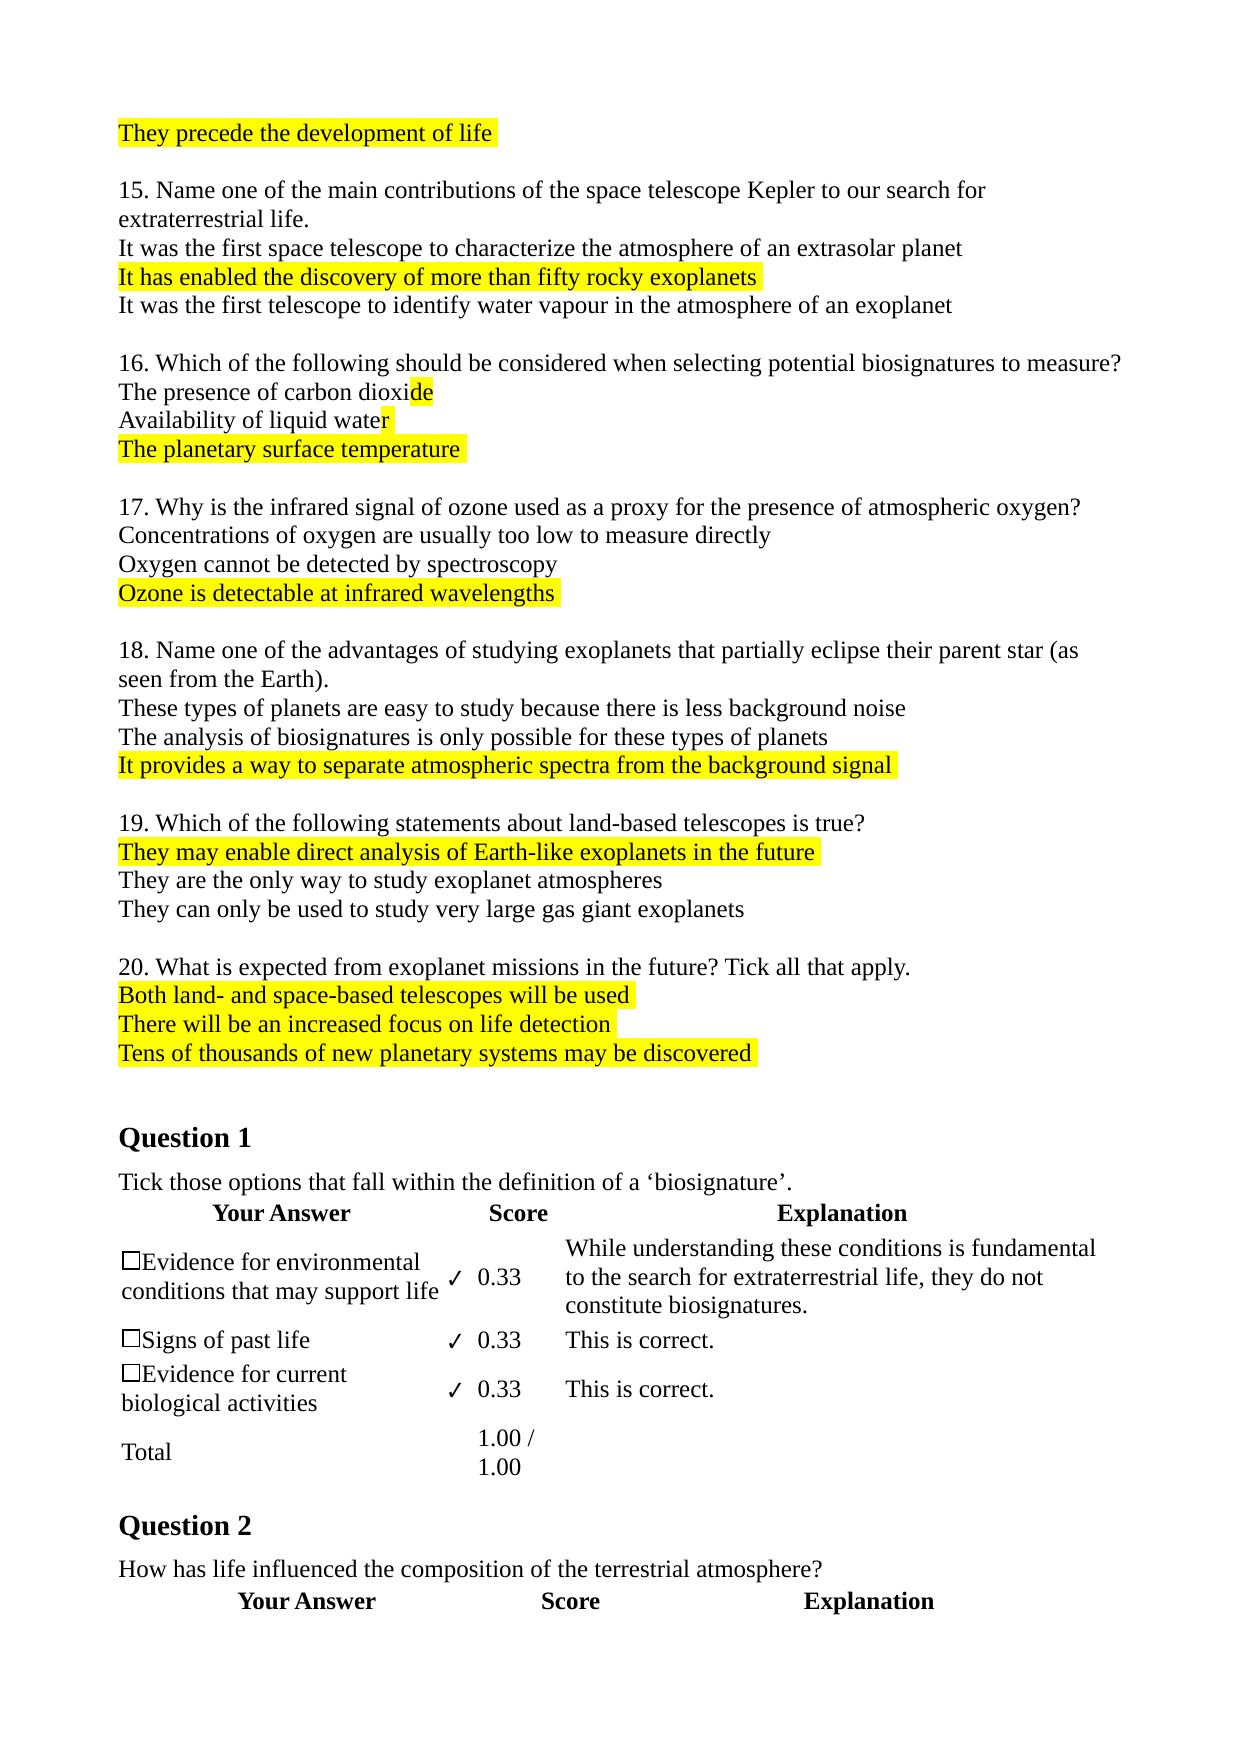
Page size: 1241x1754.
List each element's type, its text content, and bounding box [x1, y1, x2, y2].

text Availability of liquid water [118, 406, 1122, 434]
text The presence of carbon dioxide [118, 377, 1122, 406]
text It provides a way to separate atmospheric spectra from the background signal [118, 751, 1122, 779]
table_cell [445, 1420, 474, 1483]
text They are the only way to study exoplanet atmospheres [118, 866, 1122, 894]
text The analysis of biosignatures is only possible for these types of planets [118, 722, 1122, 751]
text How has life influenced the composition of the terrestrial atmosphere? [118, 1554, 1122, 1583]
table_cell 0.33 [475, 1357, 562, 1420]
text 15. Name one of the main contributions of the space telescope Kepler to our search for extraterrestrial life. [118, 176, 1122, 233]
table_cell While understanding these conditions is fundamental to the search for extraterrestrial life, they do not constitute biosignatures. [562, 1230, 1122, 1322]
table_cell 0.33 [475, 1230, 562, 1322]
text They may enable direct analysis of Earth-like exoplanets in the future [118, 837, 1122, 866]
text 20. What is expected from exoplanet missions in the future? Tick all that apply. [118, 952, 1122, 981]
text There will be an increased focus on life detection [118, 1009, 1122, 1038]
text 19. Which of the following statements about land-based telescopes is true? [118, 808, 1122, 837]
table_cell This is correct. [562, 1357, 1122, 1420]
table_cell ✔ [445, 1357, 474, 1420]
text They precede the development of life [118, 118, 1122, 147]
subtitle Question 2 [118, 1508, 1122, 1542]
text It has enabled the discovery of more than fifty rocky exoplanets [118, 262, 1122, 291]
text It was the first space telescope to characterize the atmosphere of an extrasolar planet [118, 233, 1122, 262]
table_header Score [475, 1195, 562, 1230]
table_cell ✔ [445, 1230, 474, 1322]
text These types of planets are easy to study because there is less background noise [118, 693, 1122, 722]
table_header [445, 1195, 474, 1230]
text 18. Name one of the advantages of studying exoplanets that partially eclipse their parent star (as seen from the Earth). [118, 636, 1122, 693]
table_cell 1.00 / 1.00 [475, 1420, 562, 1483]
table_header Explanation [616, 1583, 1122, 1618]
text It was the first telescope to identify water vapour in the atmosphere of an exoplanet [118, 291, 1122, 319]
text 16. Which of the following should be considered when selecting potential biosignatures to measure? [118, 348, 1122, 377]
table_header Your Answer [118, 1195, 445, 1230]
text 17. Why is the infrared signal of ozone used as a proxy for the presence of atmospheric oxygen? [118, 492, 1122, 521]
table_header Explanation [562, 1195, 1122, 1230]
table_cell Total [118, 1420, 445, 1483]
text Both land- and space-based telescopes will be used [118, 981, 1122, 1009]
table_cell Evidence for current biological activities [118, 1357, 445, 1420]
table_cell Signs of past life [118, 1322, 445, 1357]
text The planetary surface temperature [118, 434, 1122, 463]
table_header [495, 1583, 525, 1618]
table_header Score [525, 1583, 616, 1618]
text Tens of thousands of new planetary systems may be discovered [118, 1038, 1122, 1067]
table_cell 0.33 [475, 1322, 562, 1357]
text They can only be used to study very large gas giant exoplanets [118, 894, 1122, 923]
table_header Your Answer [118, 1583, 495, 1618]
text Tick those options that fall within the definition of a ‘biosignature’. [118, 1167, 1122, 1195]
table_cell Evidence for environmental conditions that may support life [118, 1230, 445, 1322]
text Concentrations of oxygen are usually too low to measure directly [118, 521, 1122, 549]
text Oxygen cannot be detected by spectroscopy [118, 549, 1122, 578]
subtitle Question 1 [118, 1121, 1122, 1154]
table_cell ✔ [445, 1322, 474, 1357]
table_cell [562, 1420, 1122, 1483]
table_cell This is correct. [562, 1322, 1122, 1357]
text Ozone is detectable at infrared wavelengths [118, 578, 1122, 607]
